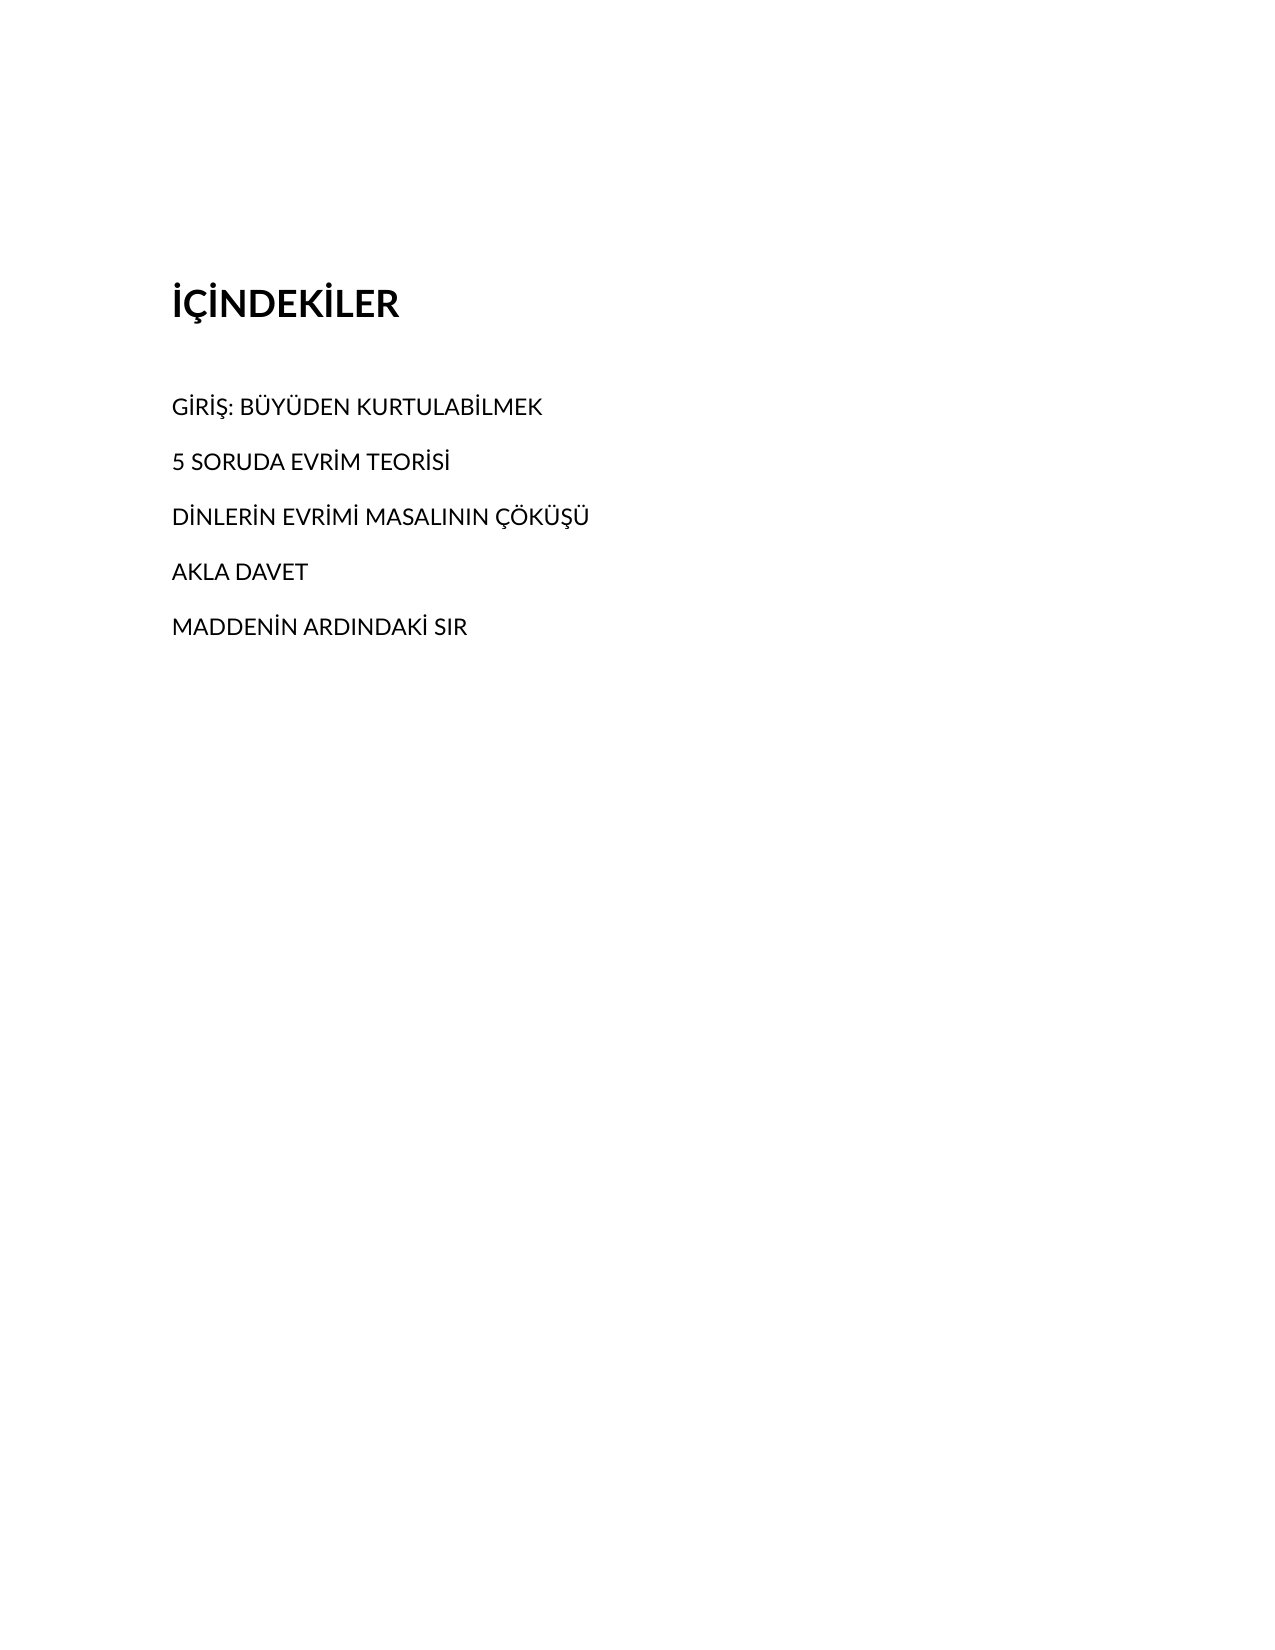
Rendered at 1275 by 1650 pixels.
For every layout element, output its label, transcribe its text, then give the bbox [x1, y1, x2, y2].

text 5 SORUDA EVRİM TEORİSİ [112, 448, 1145, 475]
text MADDENİN ARDINDAKİ SIR [112, 613, 1145, 640]
text AKLA DAVET [112, 558, 1145, 585]
subtitle İÇİNDEKİLER [112, 281, 1145, 326]
text DİNLERİN EVRİMİ MASALININ ÇÖKÜŞÜ [112, 503, 1145, 530]
text GİRİŞ: BÜYÜDEN KURTULABİLMEK [112, 393, 1145, 420]
